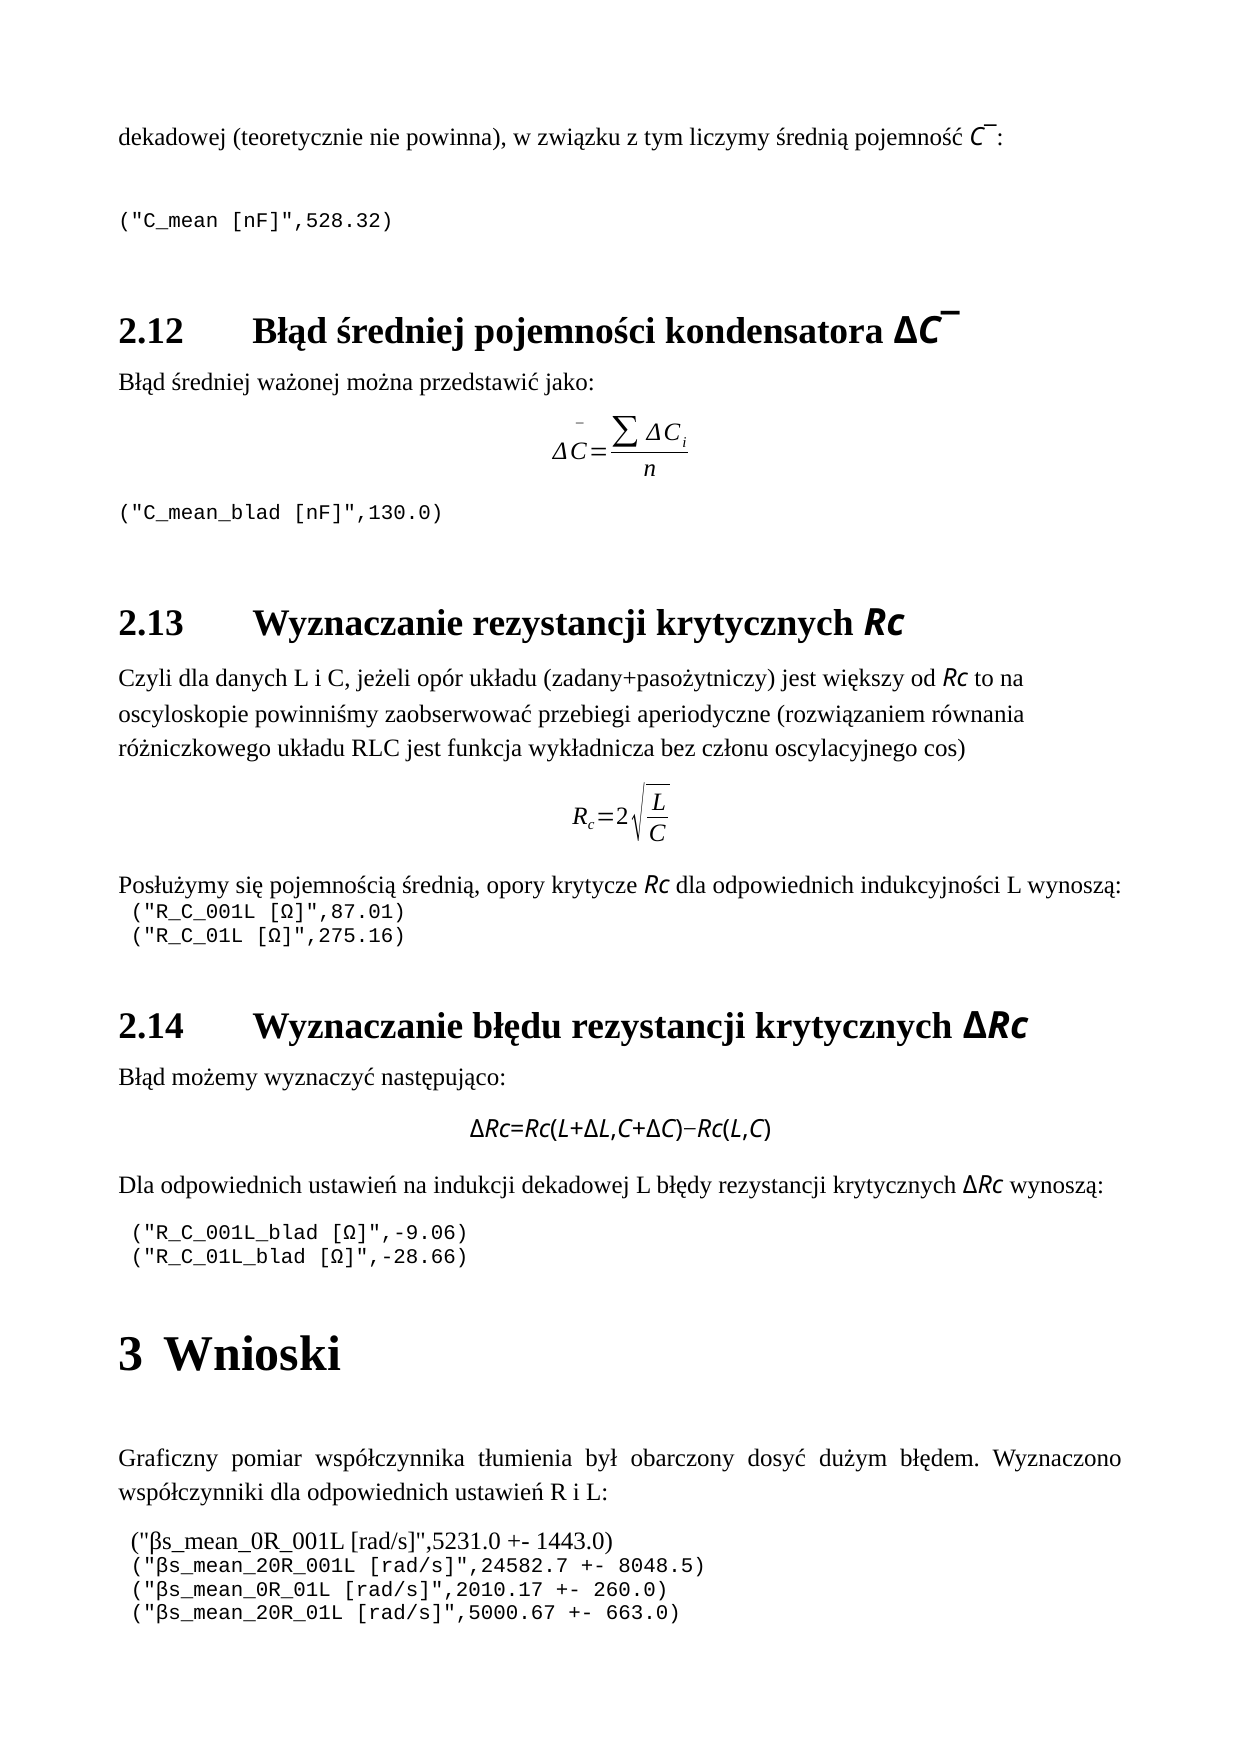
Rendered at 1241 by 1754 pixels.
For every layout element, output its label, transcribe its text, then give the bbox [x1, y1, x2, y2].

text Błąd możemy wyznaczyć następująco: [118, 1062, 1122, 1091]
text ("βs_mean_0R_001L [rad/s]",5231.0 +- 1443.0) [118, 1526, 1122, 1555]
text Czyli dla danych L i C, jeżeli opór układu (zadany+pasożytniczy) jest większy od Rc to na oscyloskopie powinniśmy zaobserwować przebiegi aperiodyczne (rozwiązaniem równania różniczkowego układu RLC jest funkcja wykładnicza bez członu oscylacyjnego cos) [118, 659, 1122, 762]
text ("R_C_001L [Ω]",87.01) [118, 901, 1122, 924]
text Graficzny pomiar współczynnika tłumienia był obarczony dosyć dużym błędem. Wyznaczono współczynniki dla odpowiednich ustawień R i L: [118, 1443, 1122, 1506]
text ("C_mean_blad [nF]",130.0) [118, 502, 1122, 526]
text ("R_C_01L_blad [Ω]",-28.66) [118, 1246, 1122, 1269]
text ("R_C_001L_blad [Ω]",-9.06) [118, 1222, 1122, 1246]
text ΔRc=Rc(L+ΔL,C+ΔC)−Rc(L,C) [118, 1111, 1122, 1145]
subtitle Wyznaczanie rezystancji krytycznych Rc [118, 596, 1122, 647]
text dekadowej (teoretycznie nie powinna), w związku z tym liczymy średnią pojemność C¯: [118, 118, 1122, 152]
text ("R_C_01L [Ω]",275.16) [118, 924, 1122, 948]
subtitle Wnioski [118, 1324, 1122, 1381]
text Posłużymy się pojemnością średnią, opory krytycze Rc dla odpowiednich indukcyjności L wynoszą: [118, 867, 1122, 901]
text Dla odpowiednich ustawień na indukcji dekadowej L błędy rezystancji krytycznych ΔRc wynoszą: [118, 1167, 1122, 1201]
text ("βs_mean_0R_01L [rad/s]",2010.17 +- 260.0) [118, 1579, 1122, 1602]
subtitle Wyznaczanie błędu rezystancji krytycznych ΔRc [118, 998, 1122, 1049]
subtitle Błąd średniej pojemności kondensatora ΔC¯ [118, 303, 1122, 354]
text Błąd średniej ważonej można przedstawić jako: [118, 367, 1122, 396]
text ("βs_mean_20R_01L [rad/s]",5000.67 +- 663.0) [118, 1602, 1122, 1626]
text ("C_mean [nF]",528.32) [118, 210, 1122, 233]
text ("βs_mean_20R_001L [rad/s]",24582.7 +- 8048.5) [118, 1555, 1122, 1579]
